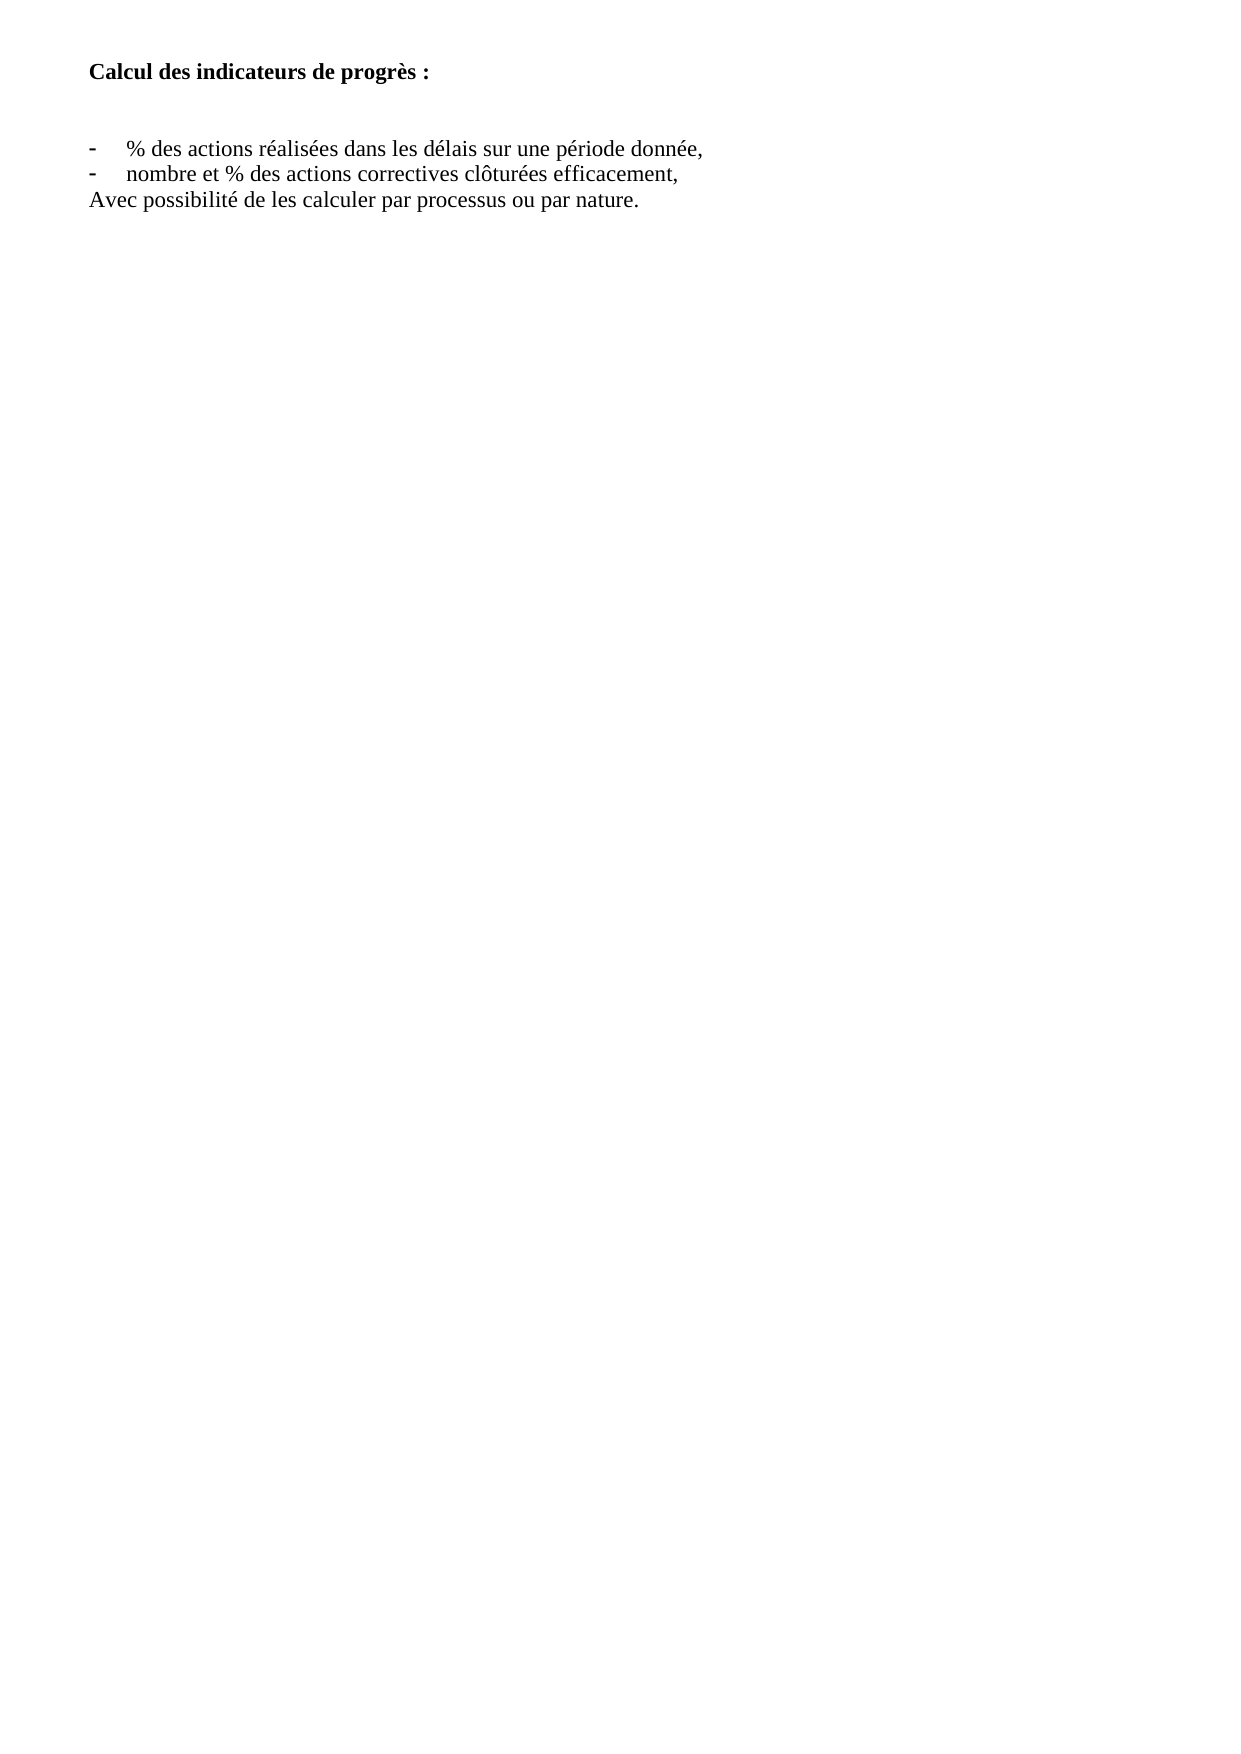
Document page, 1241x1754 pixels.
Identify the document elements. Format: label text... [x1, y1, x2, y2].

text Calcul des indicateurs de progrès : [89, 59, 1151, 84]
list % des actions réalisées dans les délais sur une période donnée, [89, 136, 1151, 161]
list nombre et % des actions correctives clôturées efficacement, [89, 161, 1151, 187]
text Avec possibilité de les calculer par processus ou par nature. [89, 187, 1151, 212]
